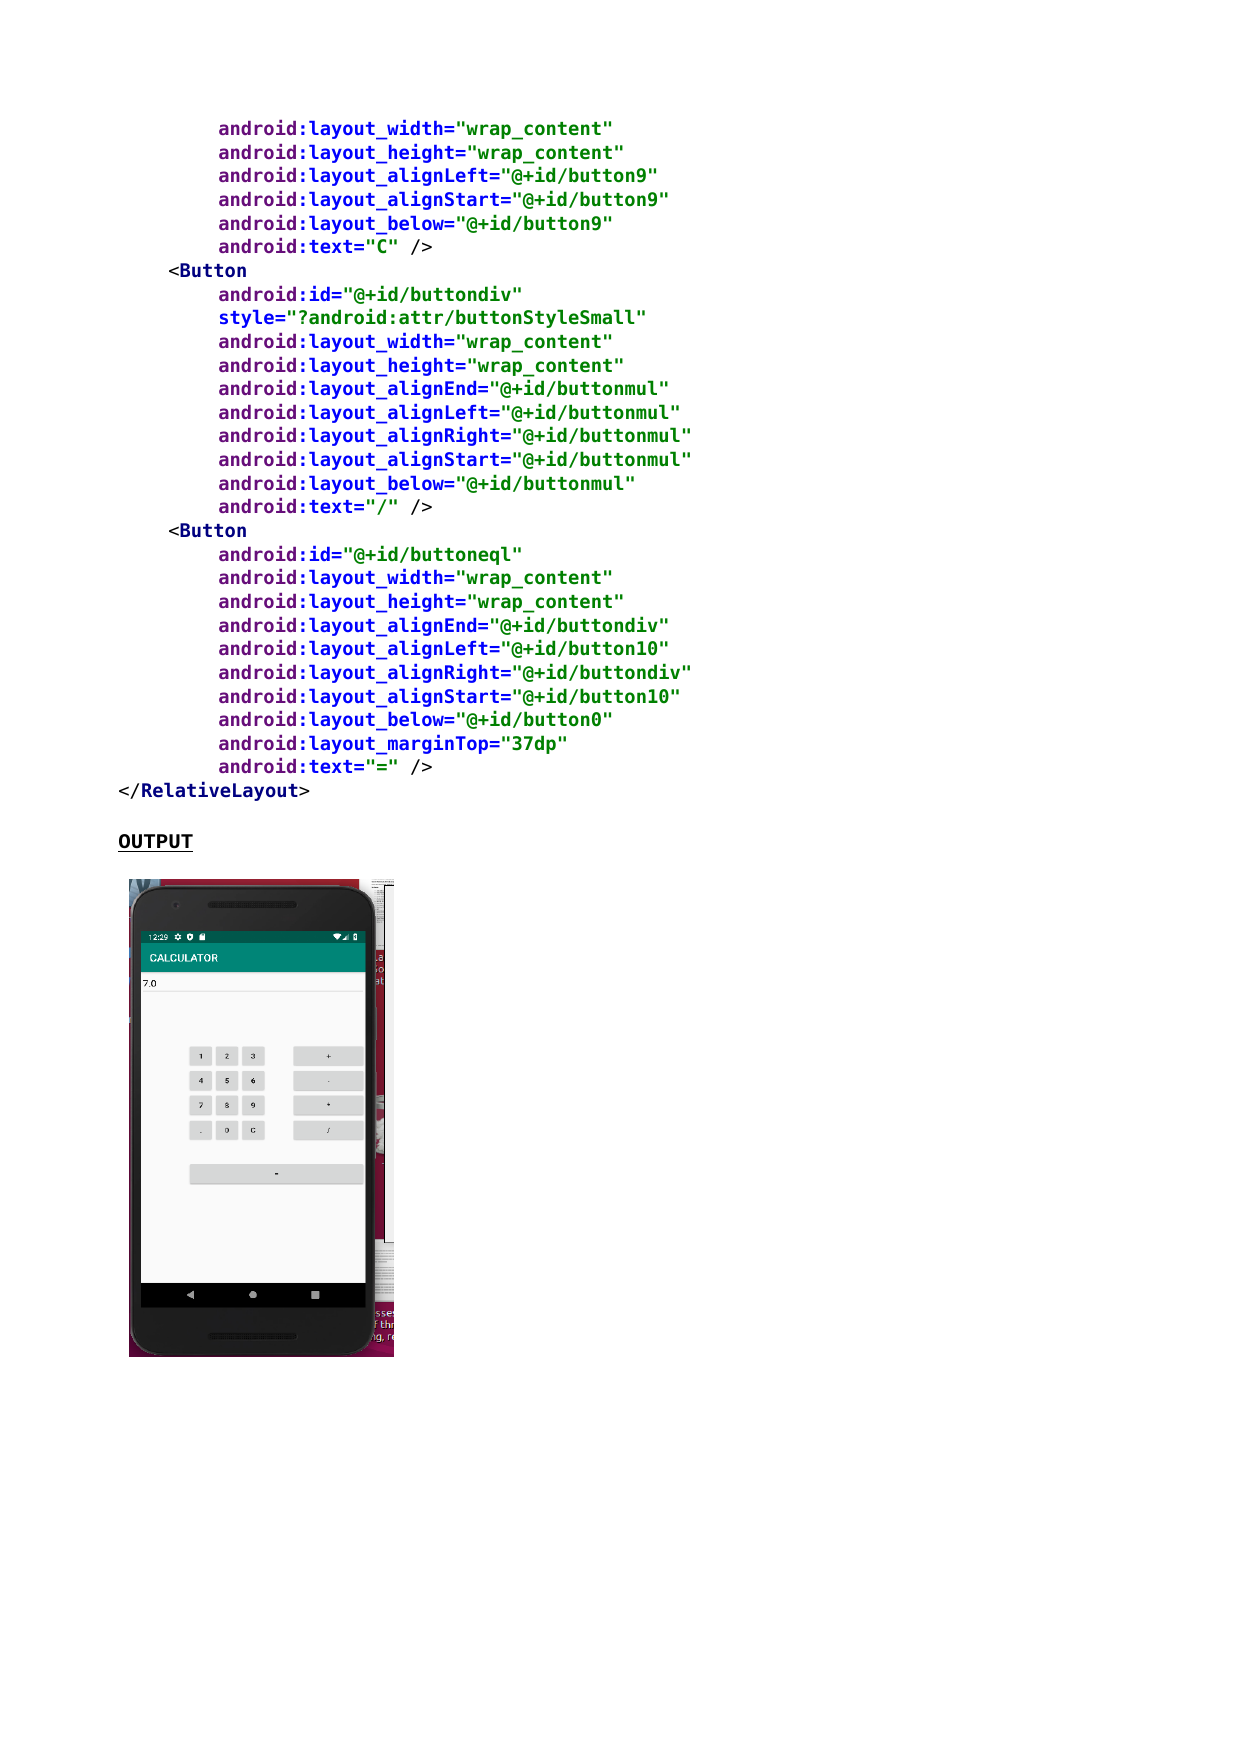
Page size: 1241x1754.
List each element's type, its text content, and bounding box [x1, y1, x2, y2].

text android:layout_alignRight="@+id/buttondiv" [118, 662, 1122, 686]
text android:id="@+id/buttoneql" [118, 544, 1122, 567]
text android:layout_alignLeft="@+id/button9" [118, 165, 1122, 189]
text android:id="@+id/buttondiv" [118, 284, 1122, 307]
text android:layout_alignStart="@+id/button9" [118, 189, 1122, 213]
text android:layout_width="wrap_content" [118, 118, 1122, 142]
text android:layout_alignEnd="@+id/buttonmul" [118, 378, 1122, 402]
text style="?android:attr/buttonStyleSmall" [118, 307, 1122, 331]
text android:text="/" /> [118, 496, 1122, 520]
text android:layout_below="@+id/button0" [118, 709, 1122, 733]
text android:layout_height="wrap_content" [118, 354, 1122, 378]
text android:layout_marginTop="37dp" [118, 733, 1122, 757]
text android:text="C" /> [118, 236, 1122, 260]
text android:layout_alignStart="@+id/buttonmul" [118, 449, 1122, 473]
text android:layout_alignLeft="@+id/button10" [118, 638, 1122, 662]
text android:layout_alignRight="@+id/buttonmul" [118, 426, 1122, 449]
text android:text="=" /> [118, 757, 1122, 780]
text <Button [118, 260, 1122, 284]
text android:layout_height="wrap_content" [118, 142, 1122, 165]
text android:layout_below="@+id/buttonmul" [118, 473, 1122, 496]
text <Button [118, 520, 1122, 544]
text android:layout_alignStart="@+id/button10" [118, 686, 1122, 709]
text android:layout_height="wrap_content" [118, 591, 1122, 615]
text OUTPUT [118, 832, 1122, 855]
text android:layout_below="@+id/button9" [118, 213, 1122, 236]
text android:layout_width="wrap_content" [118, 567, 1122, 591]
text android:layout_width="wrap_content" [118, 331, 1122, 354]
text android:layout_alignLeft="@+id/buttonmul" [118, 402, 1122, 426]
text </RelativeLayout> [118, 780, 1122, 802]
text android:layout_alignEnd="@+id/buttondiv" [118, 615, 1122, 638]
picture [129, 879, 175, 1357]
